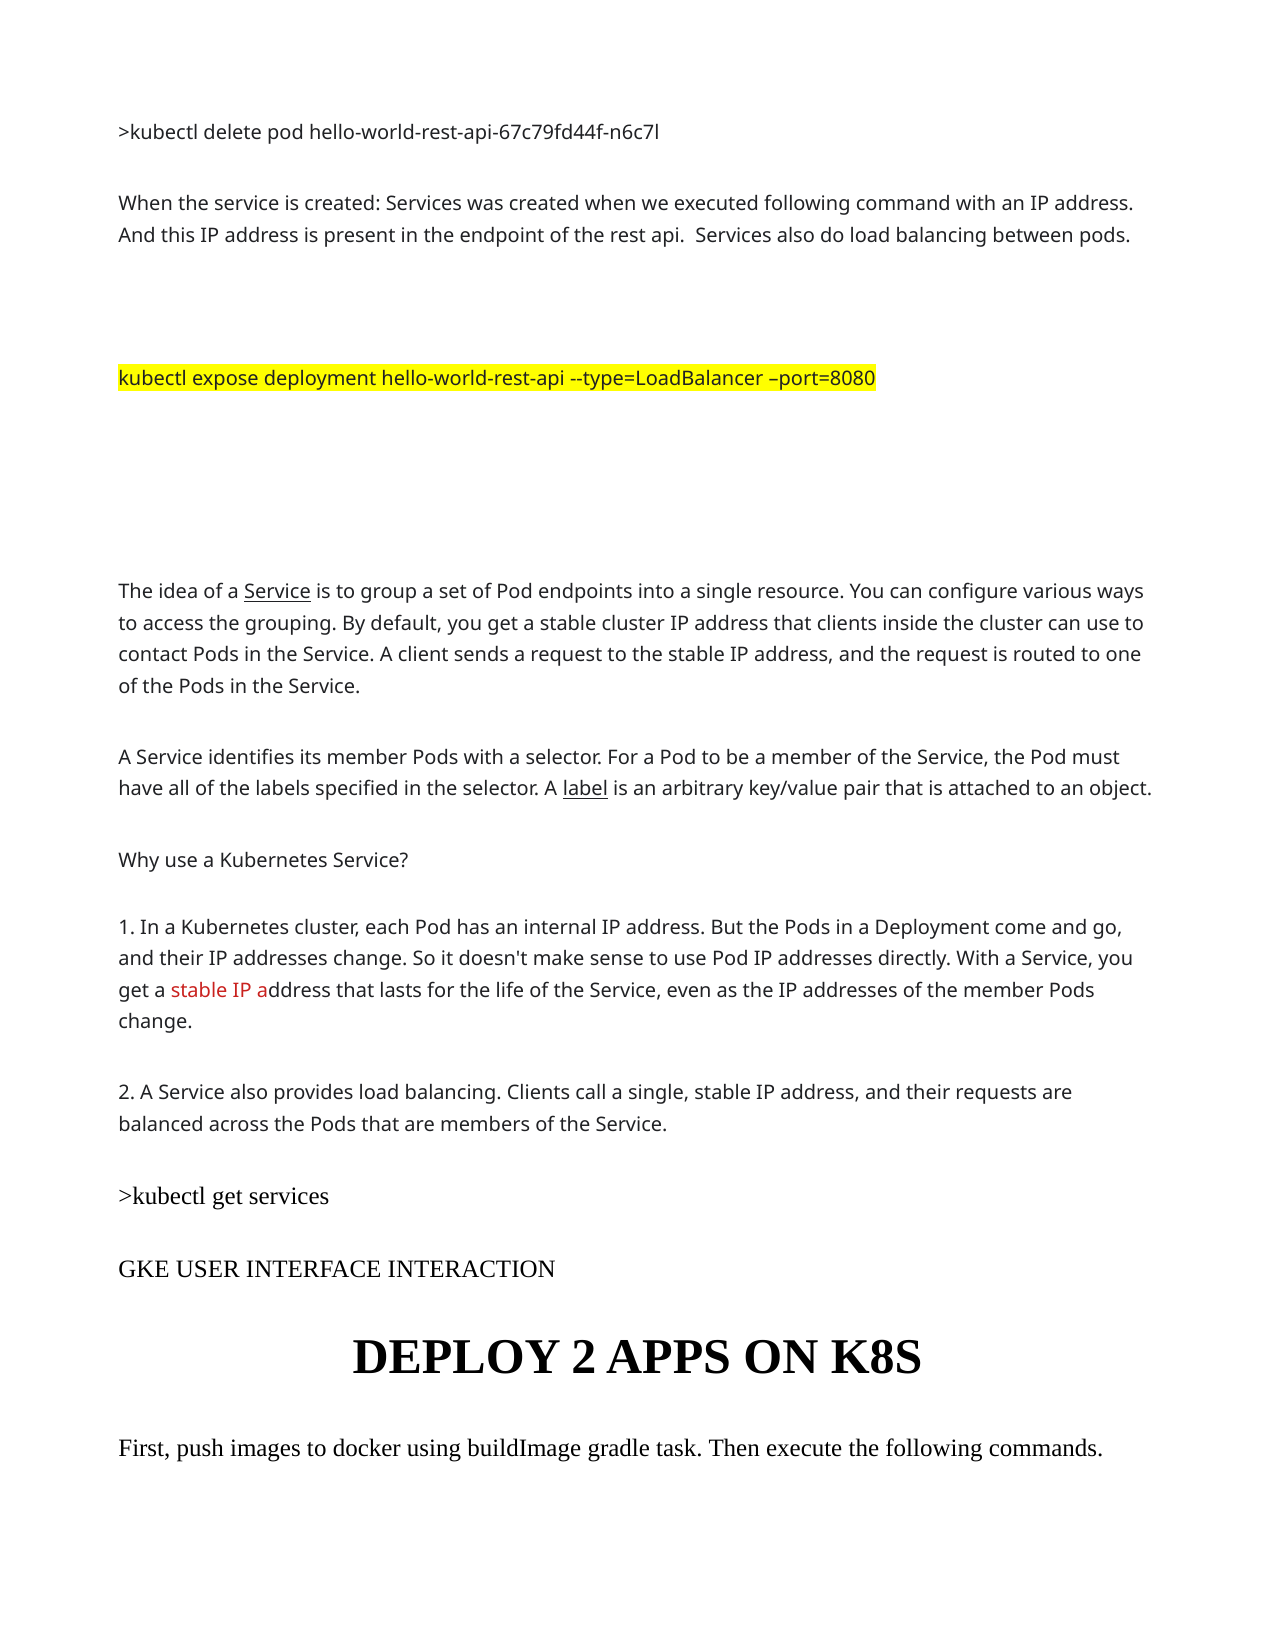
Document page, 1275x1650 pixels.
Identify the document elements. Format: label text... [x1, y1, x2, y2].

text GKE USER INTERFACE INTERACTION [118, 1254, 1157, 1283]
text >kubectl get services [118, 1181, 1157, 1210]
text A Service identifies its member Pods with a selector. For a Pod to be a member of the Service, the Pod must have all of the labels specified in the selector. A label is an arbitrary key/value pair that is attached to an object. [118, 743, 1157, 802]
text kubectl expose deployment hello-world-rest-api --type=LoadBalancer –port=8080 [118, 363, 1157, 391]
text First, push images to docker using buildImage gradle task. Then execute the following commands. [118, 1433, 1157, 1462]
text >kubectl delete pod hello-world-rest-api-67c79fd44f-n6c7l [118, 118, 1157, 145]
text 2. A Service also provides load balancing. Clients call a single, stable IP address, and their requests are balanced across the Pods that are members of the Service. [118, 1078, 1157, 1137]
subtitle Why use a Kubernetes Service? [118, 846, 1157, 873]
text The idea of a Service is to group a set of Pod endpoints into a single resource. You can configure various ways to access the grouping. By default, you get a stable cluster IP address that clients inside the cluster can use to contact Pods in the Service. A client sends a request to the stable IP address, and the request is routed to one of the Pods in the Service. [118, 578, 1157, 699]
text DEPLOY 2 APPS ON K8S [118, 1327, 1157, 1385]
text When the service is created: Services was created when we executed following command with an IP address. And this IP address is present in the endpoint of the rest api. Services also do load balancing between pods. [118, 189, 1157, 248]
text 1. In a Kubernetes cluster, each Pod has an internal IP address. But the Pods in a Deployment come and go, and their IP addresses change. So it doesn't make sense to use Pod IP addresses directly. With a Service, you get a stable IP address that lasts for the life of the Service, even as the IP addresses of the member Pods change. [118, 913, 1157, 1034]
